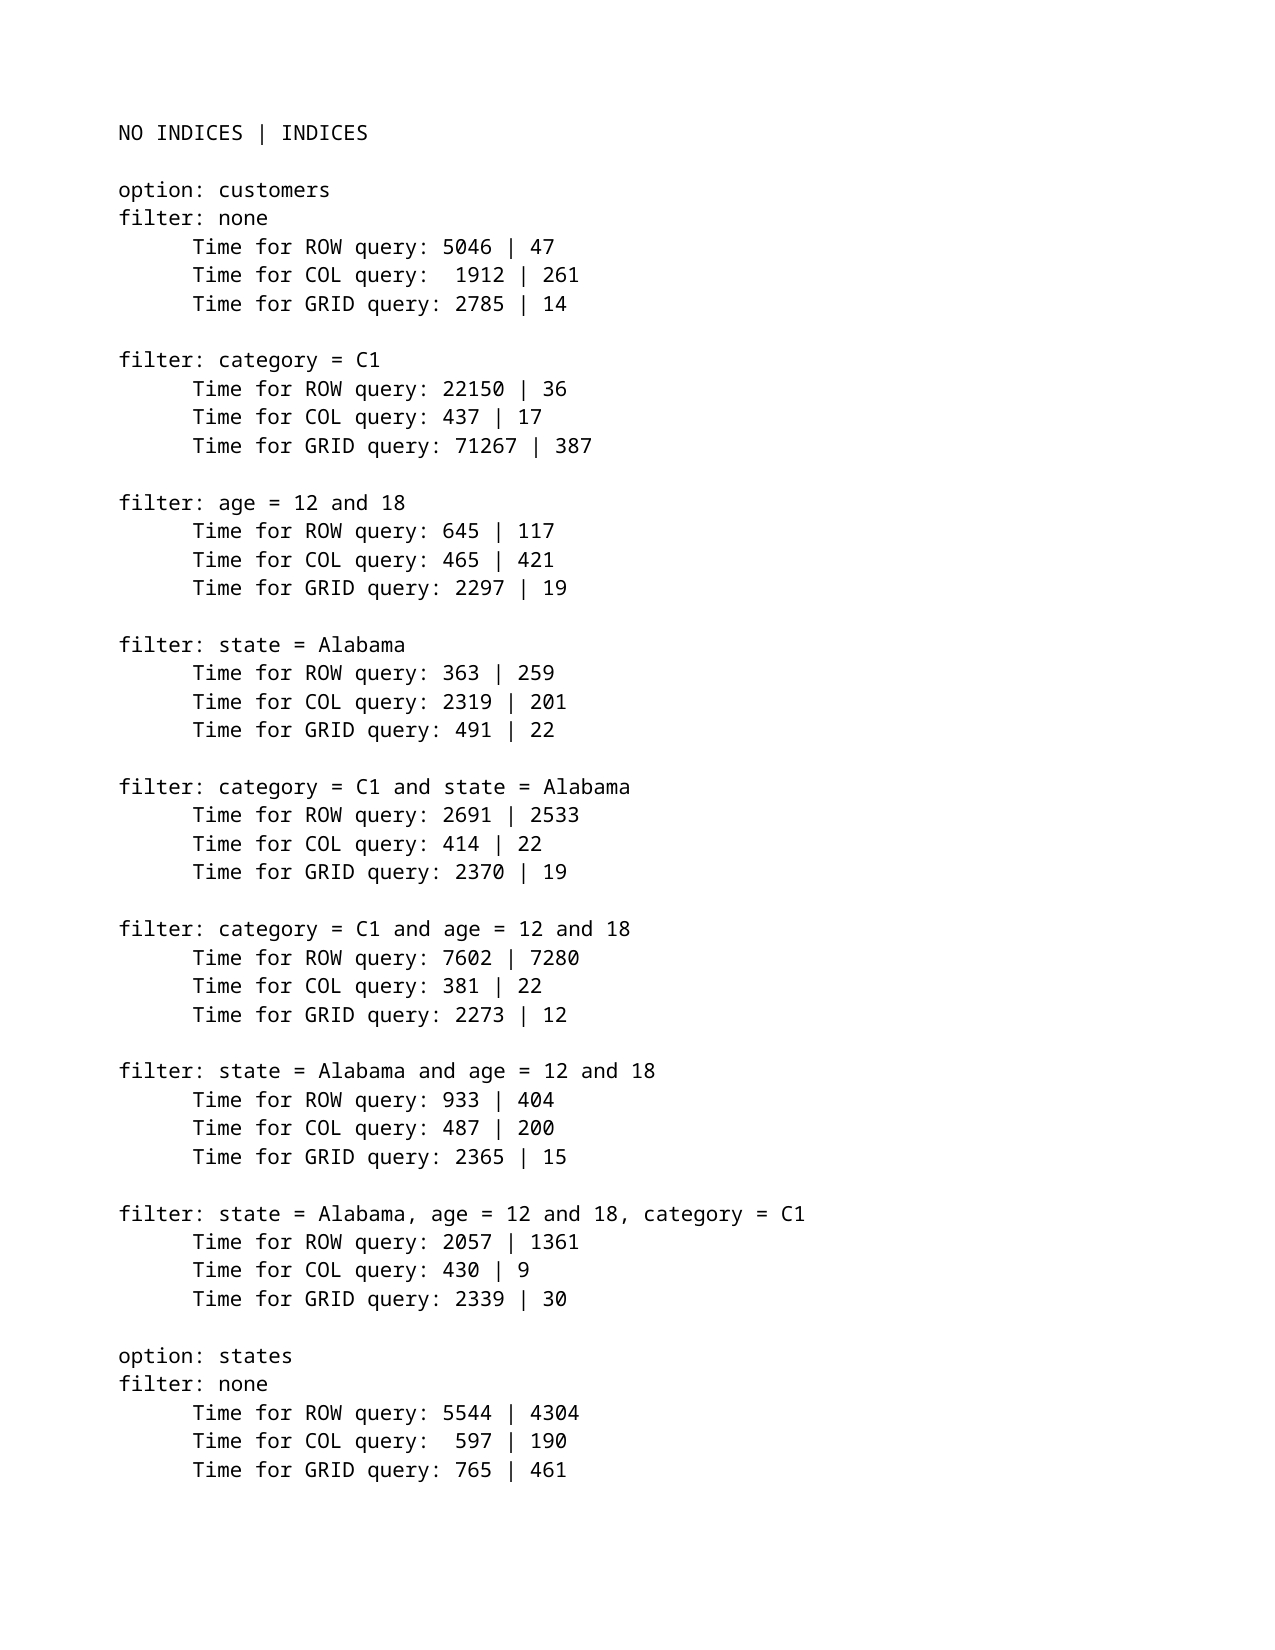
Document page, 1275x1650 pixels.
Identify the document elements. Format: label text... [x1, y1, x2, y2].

text Time for ROW query: 5544 | 4304 [118, 1398, 1157, 1426]
text Time for GRID query: 2273 | 12 [118, 1000, 1157, 1028]
text filter: category = C1 [118, 346, 1157, 374]
text Time for ROW query: 2691 | 2533 [118, 801, 1157, 829]
text filter: none [118, 203, 1157, 232]
text Time for ROW query: 5046 | 47 [118, 232, 1157, 260]
text Time for COL query: 430 | 9 [118, 1256, 1157, 1284]
text filter: age = 12 and 18 [118, 488, 1157, 516]
text Time for GRID query: 2785 | 14 [118, 289, 1157, 317]
text Time for ROW query: 933 | 404 [118, 1085, 1157, 1113]
text filter: state = Alabama and age = 12 and 18 [118, 1057, 1157, 1085]
text Time for GRID query: 2365 | 15 [118, 1142, 1157, 1170]
text Time for COL query: 597 | 190 [118, 1426, 1157, 1455]
text Time for ROW query: 2057 | 1361 [118, 1227, 1157, 1256]
text Time for COL query: 414 | 22 [118, 829, 1157, 857]
text filter: state = Alabama, age = 12 and 18, category = C1 [118, 1199, 1157, 1227]
text filter: category = C1 and age = 12 and 18 [118, 914, 1157, 943]
text Time for GRID query: 765 | 461 [118, 1455, 1157, 1483]
text Time for COL query: 1912 | 261 [118, 260, 1157, 289]
text Time for COL query: 2319 | 201 [118, 687, 1157, 715]
text option: states [118, 1341, 1157, 1369]
text Time for GRID query: 2339 | 30 [118, 1284, 1157, 1312]
text Time for ROW query: 22150 | 36 [118, 374, 1157, 402]
text Time for ROW query: 7602 | 7280 [118, 943, 1157, 971]
text Time for GRID query: 491 | 22 [118, 715, 1157, 744]
text Time for COL query: 487 | 200 [118, 1113, 1157, 1142]
text filter: category = C1 and state = Alabama [118, 772, 1157, 801]
text NO INDICES | INDICES [118, 118, 1157, 147]
text Time for COL query: 437 | 17 [118, 402, 1157, 431]
text filter: state = Alabama [118, 630, 1157, 658]
text Time for GRID query: 2370 | 19 [118, 857, 1157, 886]
text Time for GRID query: 2297 | 19 [118, 573, 1157, 602]
text Time for GRID query: 71267 | 387 [118, 431, 1157, 459]
text Time for ROW query: 363 | 259 [118, 658, 1157, 687]
text Time for ROW query: 645 | 117 [118, 516, 1157, 545]
text option: customers [118, 175, 1157, 203]
text Time for COL query: 381 | 22 [118, 971, 1157, 1000]
text filter: none [118, 1369, 1157, 1398]
text Time for COL query: 465 | 421 [118, 545, 1157, 573]
